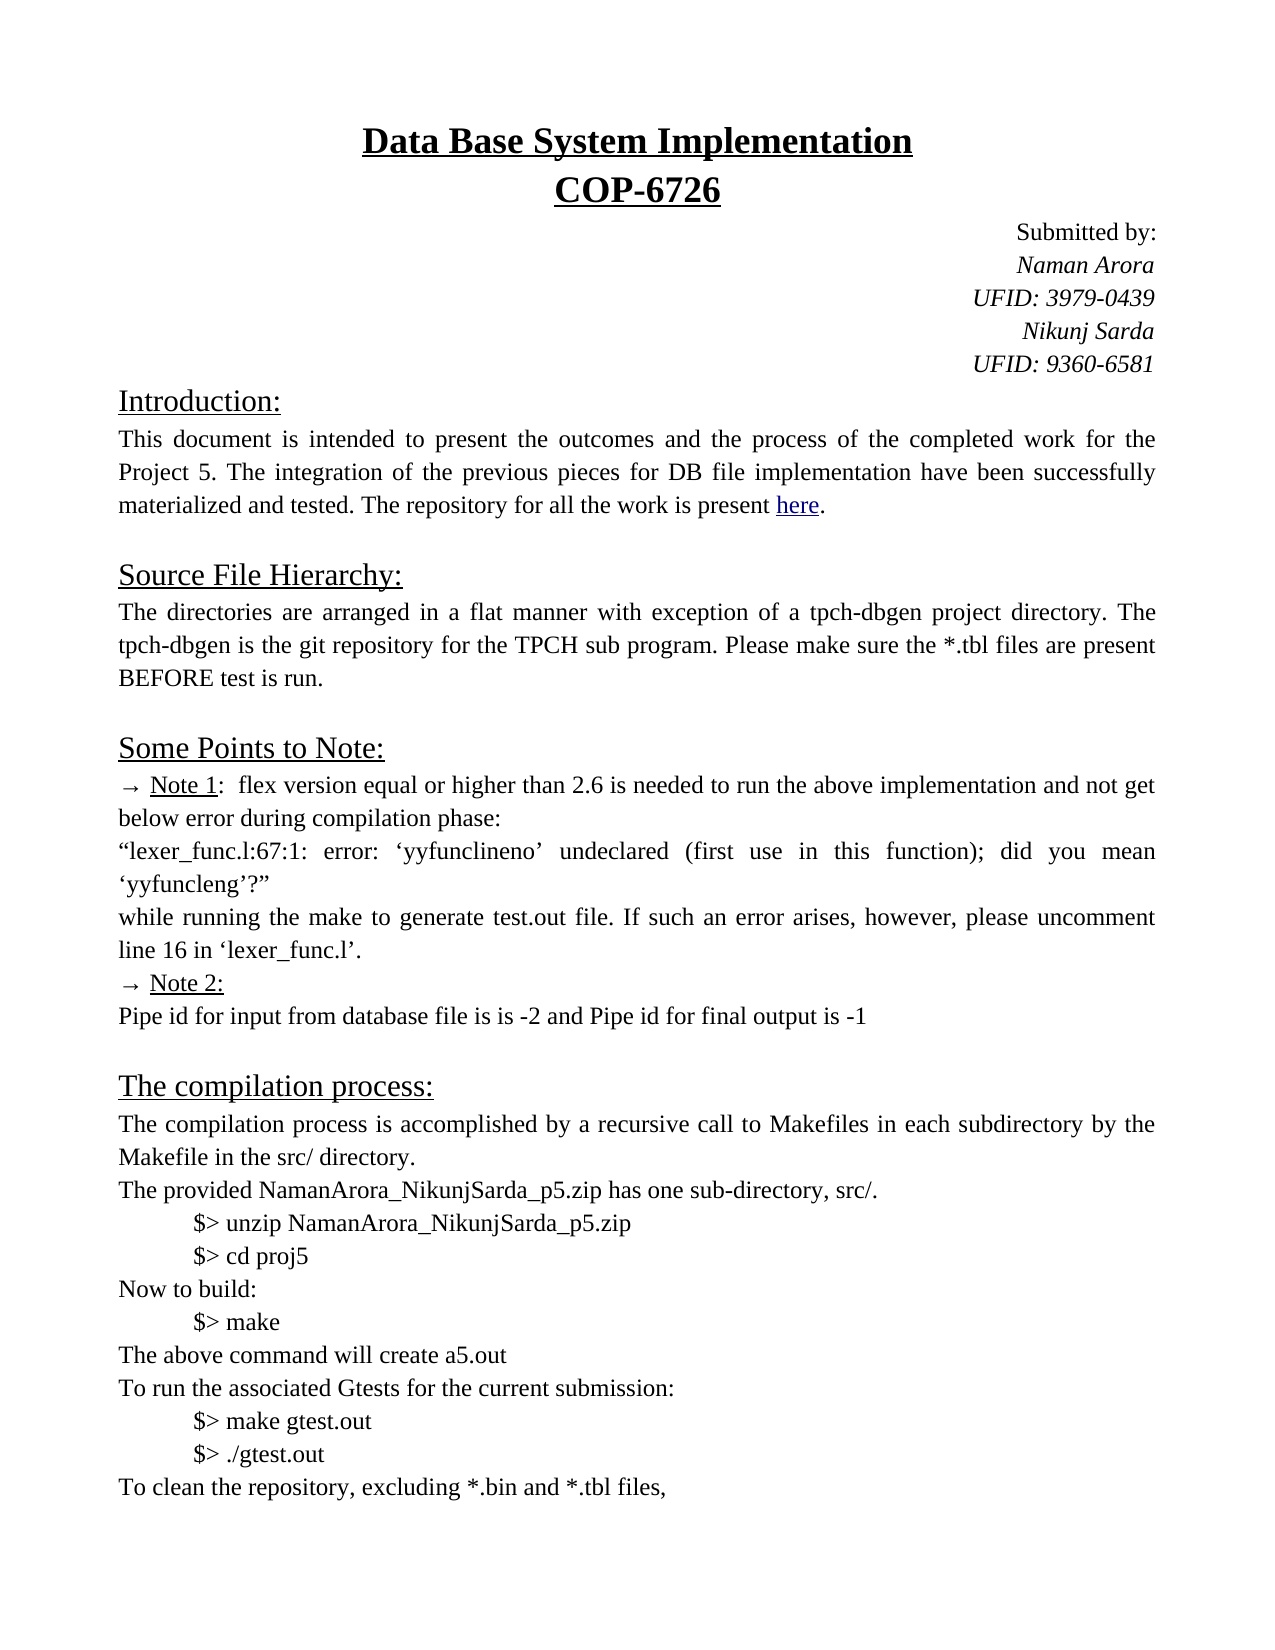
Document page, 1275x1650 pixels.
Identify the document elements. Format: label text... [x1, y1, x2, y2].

text The compilation process: [118, 1067, 1157, 1103]
text “lexer_func.l:67:1: error: ‘yyfunclineno’ undeclared (first use in this function); did you mean ‘yyfuncleng’?” [118, 836, 1157, 898]
text COP-6726 [118, 168, 1157, 211]
list $> cd proj5 [193, 1241, 1157, 1269]
text → Note 2: [118, 968, 1157, 997]
list $> make gtest.out [118, 1406, 1157, 1435]
text Naman Arora [118, 250, 1157, 279]
text The directories are arranged in a flat manner with exception of a tpch-dbgen project directory. The tpch-dbgen is the git repository for the TPCH sub program. Please make sure the *.tbl files are present BEFORE test is run. [118, 597, 1157, 692]
text Data Base System Implementation [118, 118, 1157, 161]
list The above command will create a5.out [118, 1340, 1157, 1369]
text The compilation process is accomplished by a recursive call to Makefiles in each subdirectory by the Makefile in the src/ directory. [118, 1109, 1157, 1171]
text Submitted by: [118, 217, 1157, 246]
list $> make [193, 1307, 1157, 1336]
text To clean the repository, excluding *.bin and *.tbl files, [118, 1472, 1157, 1501]
text The provided NamanArora_NikunjSarda_p5.zip has one sub-directory, src/. [118, 1175, 1157, 1203]
text while running the make to generate test.out file. If such an error arises, however, please uncomment line 16 in ‘lexer_func.l’. [118, 902, 1157, 964]
text Some Points to Note: [118, 729, 1157, 765]
list Pipe id for input from database file is is -2 and Pipe id for final output is -1 [118, 1001, 1157, 1030]
text UFID: 3979-0439 [118, 283, 1157, 312]
text Nikunj Sarda [118, 316, 1157, 345]
text Now to build: [118, 1274, 1157, 1303]
text → Note 1: flex version equal or higher than 2.6 is needed to run the above implementation and not get below error during compilation phase: [118, 770, 1157, 832]
list $> unzip NamanArora_NikunjSarda_p5.zip [193, 1208, 1157, 1237]
text Source File Hierarchy: [118, 556, 1157, 592]
list To run the associated Gtests for the current submission: [118, 1373, 1157, 1402]
text This document is intended to present the outcomes and the process of the completed work for the Project 5. The integration of the previous pieces for DB file implementation have been successfully materialized and tested. The repository for all the work is present here. [118, 424, 1157, 518]
list $> ./gtest.out [118, 1439, 1157, 1468]
text UFID: 9360-6581 [118, 349, 1157, 378]
text Introduction: [118, 382, 1157, 418]
